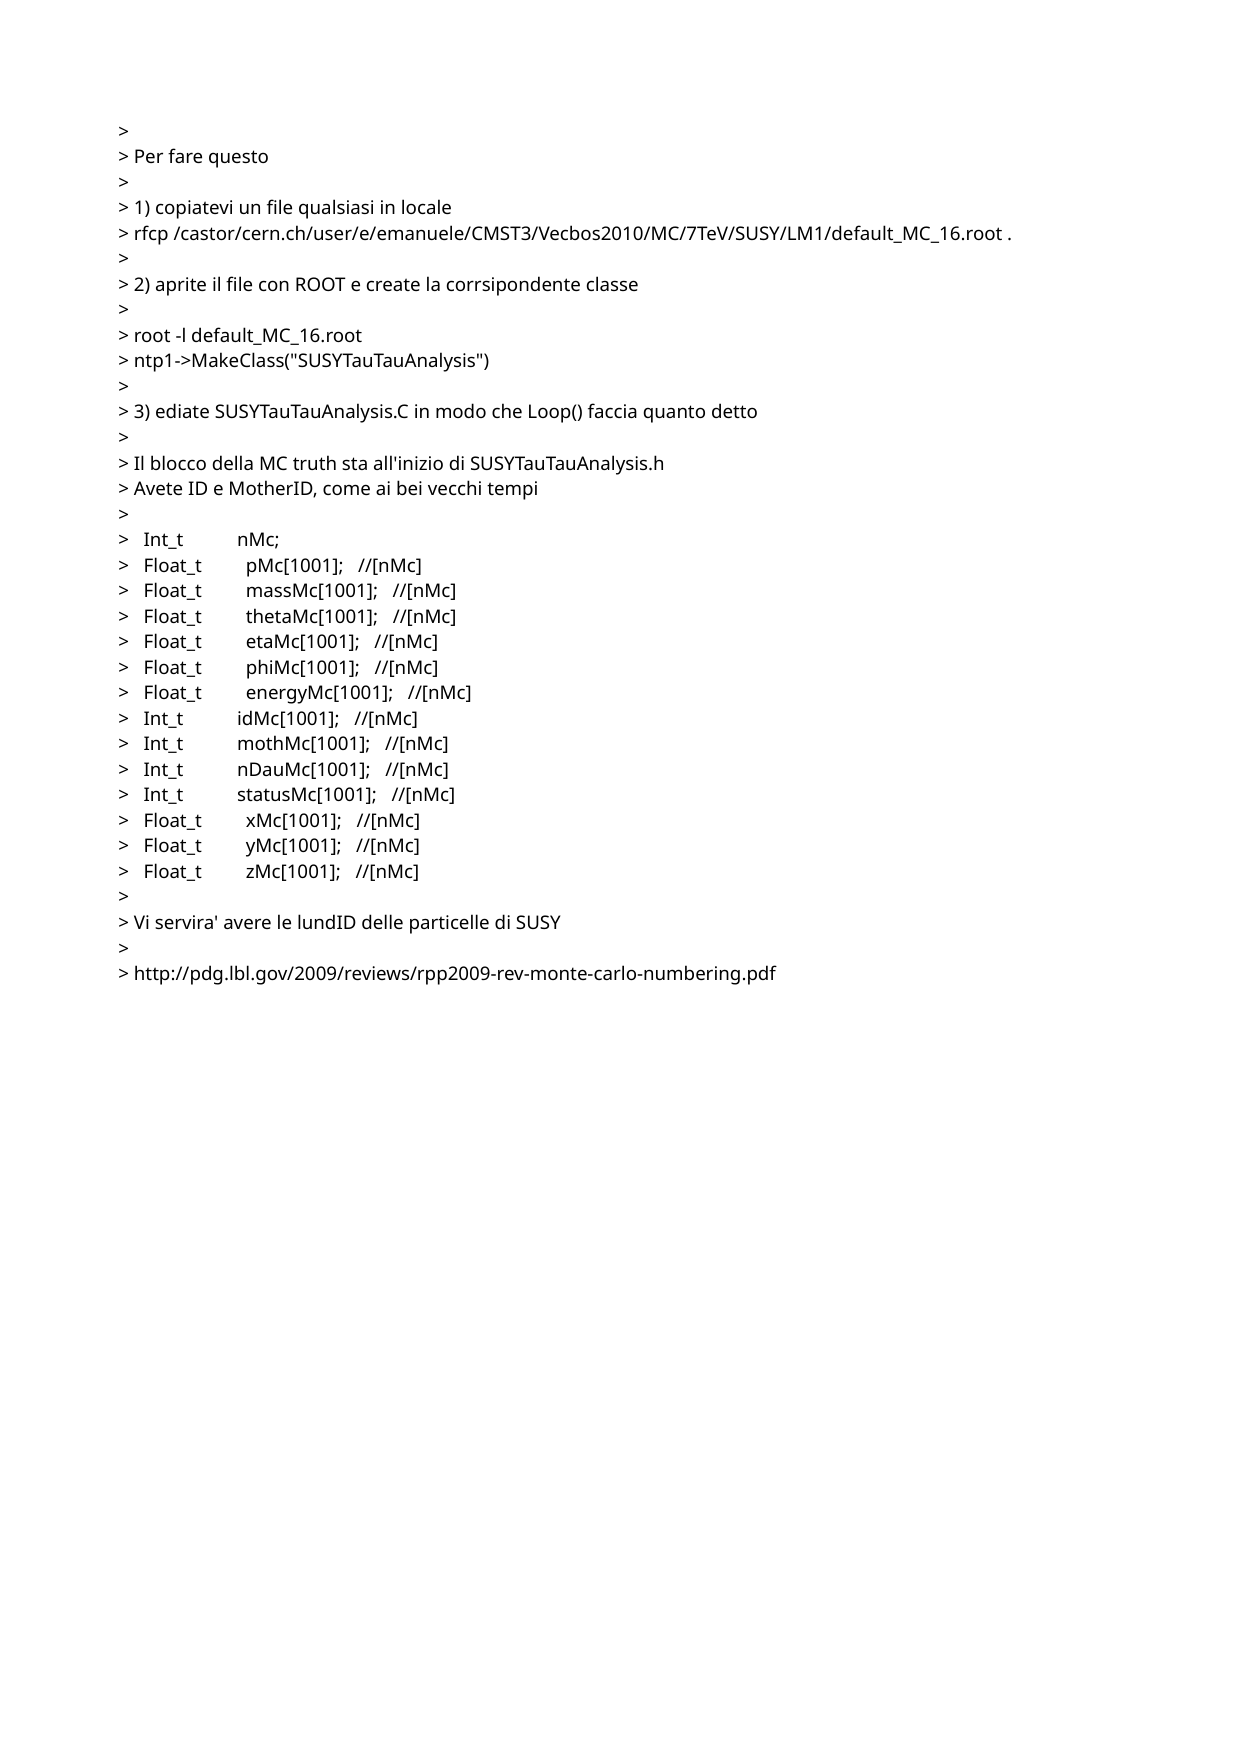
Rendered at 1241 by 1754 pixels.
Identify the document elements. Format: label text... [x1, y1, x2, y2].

text > 1) copiatevi un file qualsiasi in locale [118, 195, 1122, 220]
text > Per fare questo [118, 144, 1122, 169]
text > [118, 297, 1122, 322]
text > [118, 118, 1122, 144]
text > Il blocco della MC truth sta all'inizio di SUSYTauTauAnalysis.h [118, 450, 1122, 475]
text > [118, 884, 1122, 909]
text > Float_t zMc[1001]; //[nMc] [118, 858, 1122, 884]
text > ntp1->MakeClass("SUSYTauTauAnalysis") [118, 348, 1122, 373]
text > Int_t idMc[1001]; //[nMc] [118, 705, 1122, 731]
text > [118, 169, 1122, 195]
text > Int_t mothMc[1001]; //[nMc] [118, 731, 1122, 756]
text > Int_t nMc; [118, 526, 1122, 552]
text > Int_t nDauMc[1001]; //[nMc] [118, 756, 1122, 782]
text > Float_t energyMc[1001]; //[nMc] [118, 679, 1122, 705]
text > [118, 935, 1122, 960]
text > Float_t etaMc[1001]; //[nMc] [118, 628, 1122, 654]
text > [118, 246, 1122, 271]
text > Float_t pMc[1001]; //[nMc] [118, 552, 1122, 577]
text > Int_t statusMc[1001]; //[nMc] [118, 782, 1122, 807]
text > [118, 424, 1122, 450]
text > 2) aprite il file con ROOT e create la corrsipondente classe [118, 271, 1122, 297]
text > http://pdg.lbl.gov/2009/reviews/rpp2009-rev-monte-carlo-numbering.pdf [118, 960, 1122, 986]
text > Float_t thetaMc[1001]; //[nMc] [118, 603, 1122, 628]
text > rfcp /castor/cern.ch/user/e/emanuele/CMST3/Vecbos2010/MC/7TeV/SUSY/LM1/default_MC_16.root . [118, 220, 1122, 246]
text > Vi servira' avere le lundID delle particelle di SUSY [118, 909, 1122, 935]
text > 3) ediate SUSYTauTauAnalysis.C in modo che Loop() faccia quanto detto [118, 399, 1122, 424]
text > root -l default_MC_16.root [118, 322, 1122, 348]
text > Float_t phiMc[1001]; //[nMc] [118, 654, 1122, 679]
text > Float_t massMc[1001]; //[nMc] [118, 577, 1122, 603]
text > Avete ID e MotherID, come ai bei vecchi tempi [118, 475, 1122, 501]
text > [118, 501, 1122, 526]
text > [118, 373, 1122, 399]
text > Float_t yMc[1001]; //[nMc] [118, 833, 1122, 858]
text > Float_t xMc[1001]; //[nMc] [118, 807, 1122, 833]
